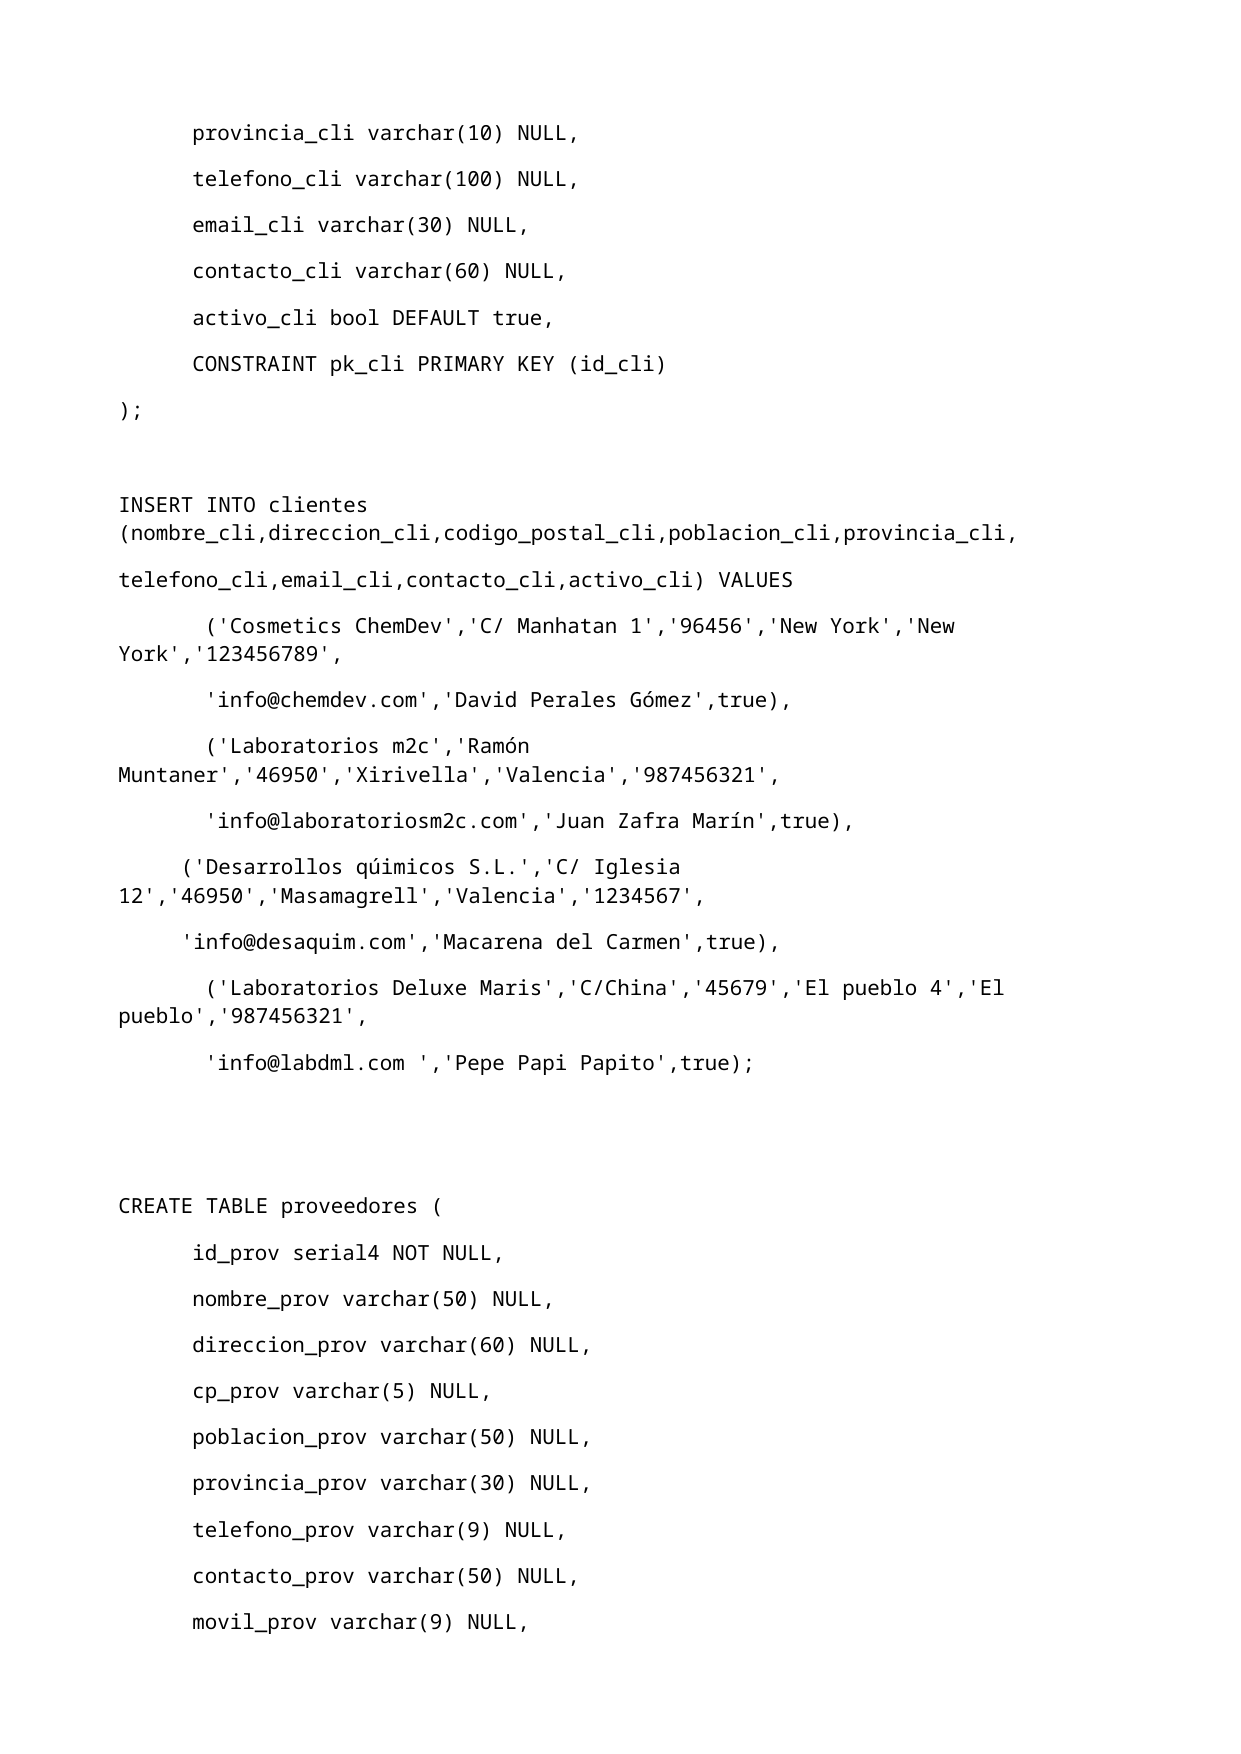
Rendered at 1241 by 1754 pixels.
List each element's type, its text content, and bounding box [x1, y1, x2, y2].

text direccion_prov varchar(60) NULL, [118, 1330, 1122, 1358]
text CREATE TABLE proveedores ( [118, 1192, 1122, 1220]
text provincia_prov varchar(30) NULL, [118, 1468, 1122, 1497]
text contacto_cli varchar(60) NULL, [118, 257, 1122, 285]
text contacto_prov varchar(50) NULL, [118, 1561, 1122, 1589]
text ('Laboratorios Deluxe Maris','C/China','45679','El pueblo 4','El pueblo','987456321', [118, 973, 1122, 1030]
text 'info@desaquim.com','Macarena del Carmen',true), [118, 927, 1122, 955]
text ('Desarrollos qúimicos S.L.','C/ Iglesia 12','46950','Masamagrell','Valencia','1234567', [118, 852, 1122, 909]
text ); [118, 395, 1122, 423]
text telefono_cli,email_cli,contacto_cli,activo_cli) VALUES [118, 565, 1122, 593]
text id_prov serial4 NOT NULL, [118, 1238, 1122, 1266]
text provincia_cli varchar(10) NULL, [118, 118, 1122, 147]
text CONSTRAINT pk_cli PRIMARY KEY (id_cli) [118, 349, 1122, 377]
text cp_prov varchar(5) NULL, [118, 1376, 1122, 1405]
text telefono_prov varchar(9) NULL, [118, 1515, 1122, 1543]
text telefono_cli varchar(100) NULL, [118, 164, 1122, 193]
text movil_prov varchar(9) NULL, [118, 1607, 1122, 1635]
text activo_cli bool DEFAULT true, [118, 303, 1122, 331]
text poblacion_prov varchar(50) NULL, [118, 1422, 1122, 1451]
text 'info@chemdev.com','David Perales Gómez',true), [118, 685, 1122, 714]
text ('Cosmetics ChemDev','C/ Manhatan 1','96456','New York','New York','123456789', [118, 611, 1122, 668]
text nombre_prov varchar(50) NULL, [118, 1284, 1122, 1312]
text email_cli varchar(30) NULL, [118, 210, 1122, 239]
text 'info@labdml.com ','Pepe Papi Papito',true); [118, 1048, 1122, 1076]
text ('Laboratorios m2c','Ramón Muntaner','46950','Xirivella','Valencia','987456321', [118, 732, 1122, 788]
text 'info@laboratoriosm2c.com','Juan Zafra Marín',true), [118, 806, 1122, 834]
text INSERT INTO clientes (nombre_cli,direccion_cli,codigo_postal_cli,poblacion_cli,provincia_cli, [118, 490, 1122, 547]
